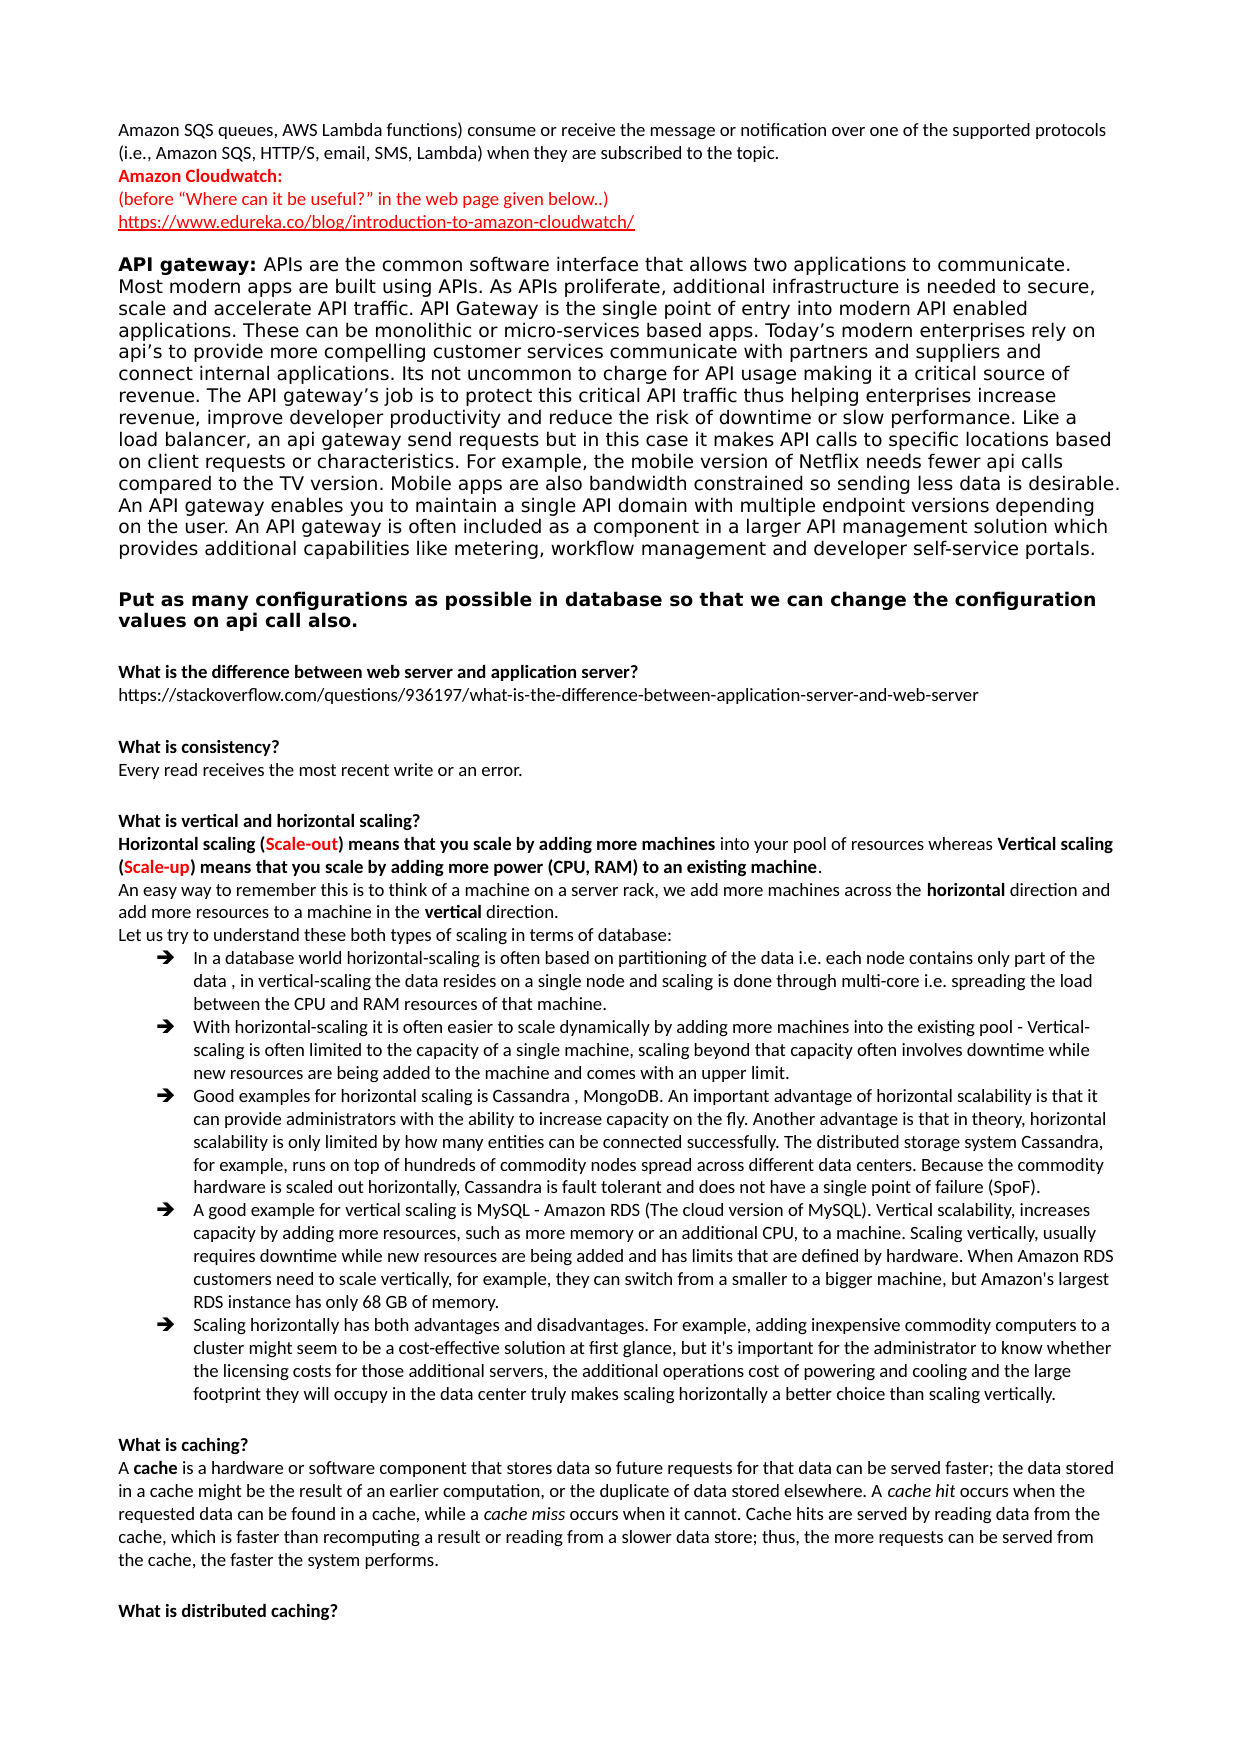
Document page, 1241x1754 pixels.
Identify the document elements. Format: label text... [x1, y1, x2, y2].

text Amazon SQS queues, AWS Lambda functions) consume or receive the message or notification over one of the supported protocols (i.e., Amazon SQS, HTTP/S, email, SMS, Lambda) when they are subscribed to the topic. [118, 118, 1122, 164]
text (before “Where can it be useful?” in the web page given below..) [118, 187, 1122, 210]
list Good examples for horizontal scaling is Cassandra , MongoDB. An important advantage of horizontal scalability is that it can provide administrators with the ability to increase capacity on the fly. Another advantage is that in theory, horizontal scalability is only limited by how many entities can be connected successfully. The distributed storage system Cassandra, for example, runs on top of hundreds of commodity nodes spread across different data centers. Because the commodity hardware is scaled out horizontally, Cassandra is fault tolerant and does not have a single point of failure (SpoF). [156, 1084, 1122, 1198]
list A good example for vertical scaling is MySQL - Amazon RDS (The cloud version of MySQL). Vertical scalability, increases capacity by adding more resources, such as more memory or an additional CPU, to a machine. Scaling vertically, usually requires downtime while new resources are being added and has limits that are defined by hardware. When Amazon RDS customers need to scale vertically, for example, they can switch from a smaller to a bigger machine, but Amazon's largest RDS instance has only 68 GB of memory. [156, 1198, 1122, 1313]
text API gateway: APIs are the common software interface that allows two applications to communicate. Most modern apps are built using APIs. As APIs proliferate, additional infrastructure is needed to secure, scale and accelerate API traffic. API Gateway is the single point of entry into modern API enabled applications. These can be monolithic or micro-services based apps. Today’s modern enterprises rely on api’s to provide more compelling customer services communicate with partners and suppliers and connect internal applications. Its not uncommon to charge for API usage making it a critical source of revenue. The API gateway’s job is to protect this critical API traffic thus helping enterprises increase revenue, improve developer productivity and reduce the risk of downtime or slow performance. Like a load balancer, an api gateway send requests but in this case it makes API calls to specific locations based on client requests or characteristics. For example, the mobile version of Netflix needs fewer api calls compared to the TV version. Mobile apps are also bandwidth constrained so sending less data is desirable. An API gateway enables you to maintain a single API domain with multiple endpoint versions depending on the user. An API gateway is often included as a component in a larger API management solution which provides additional capabilities like metering, workflow management and developer self-service portals. [118, 254, 1122, 560]
text https://stackoverflow.com/questions/936197/what-is-the-difference-between-application-server-and-web-server [118, 683, 1122, 706]
text https://www.edureka.co/blog/introduction-to-amazon-cloudwatch/ [118, 210, 1122, 233]
text What is caching? [118, 1433, 1122, 1456]
text What is vertical and horizontal scaling? [118, 809, 1122, 832]
text Let us try to understand these both types of scaling in terms of database: [118, 923, 1122, 946]
text Every read receives the most recent write or an error. [118, 758, 1122, 781]
text Horizontal scaling (Scale-out) means that you scale by adding more machines into your pool of resources whereas Vertical scaling (Scale-up) means that you scale by adding more power (CPU, RAM) to an existing machine. [118, 832, 1122, 878]
text Amazon Cloudwatch: [118, 164, 1122, 187]
text What is consistency? [118, 735, 1122, 758]
list Scaling horizontally has both advantages and disadvantages. For example, adding inexpensive commodity computers to a cluster might seem to be a cost-effective solution at first glance, but it's important for the administrator to know whether the licensing costs for those additional servers, the additional operations cost of powering and cooling and the large footprint they will occupy in the data center truly makes scaling horizontally a better choice than scaling vertically. [156, 1313, 1122, 1405]
list With horizontal-scaling it is often easier to scale dynamically by adding more machines into the existing pool - Vertical-scaling is often limited to the capacity of a single machine, scaling beyond that capacity often involves downtime while new resources are being added to the machine and comes with an upper limit. [156, 1015, 1122, 1084]
list In a database world horizontal-scaling is often based on partitioning of the data i.e. each node contains only part of the data , in vertical-scaling the data resides on a single node and scaling is done through multi-core i.e. spreading the load between the CPU and RAM resources of that machine. [156, 946, 1122, 1015]
text What is the difference between web server and application server? [118, 661, 1122, 683]
text A cache is a hardware or software component that stores data so future requests for that data can be served faster; the data stored in a cache might be the result of an earlier computation, or the duplicate of data stored elsewhere. A cache hit occurs when the requested data can be found in a cache, while a cache miss occurs when it cannot. Cache hits are served by reading data from the cache, which is faster than recomputing a result or reading from a slower data store; thus, the more requests can be served from the cache, the faster the system performs. [118, 1456, 1122, 1571]
text An easy way to remember this is to think of a machine on a server rack, we add more machines across the horizontal direction and add more resources to a machine in the vertical direction. [118, 878, 1122, 923]
text What is distributed caching? [118, 1599, 1122, 1622]
text Put as many configurations as possible in database so that we can change the configuration values on api call also. [118, 588, 1122, 632]
